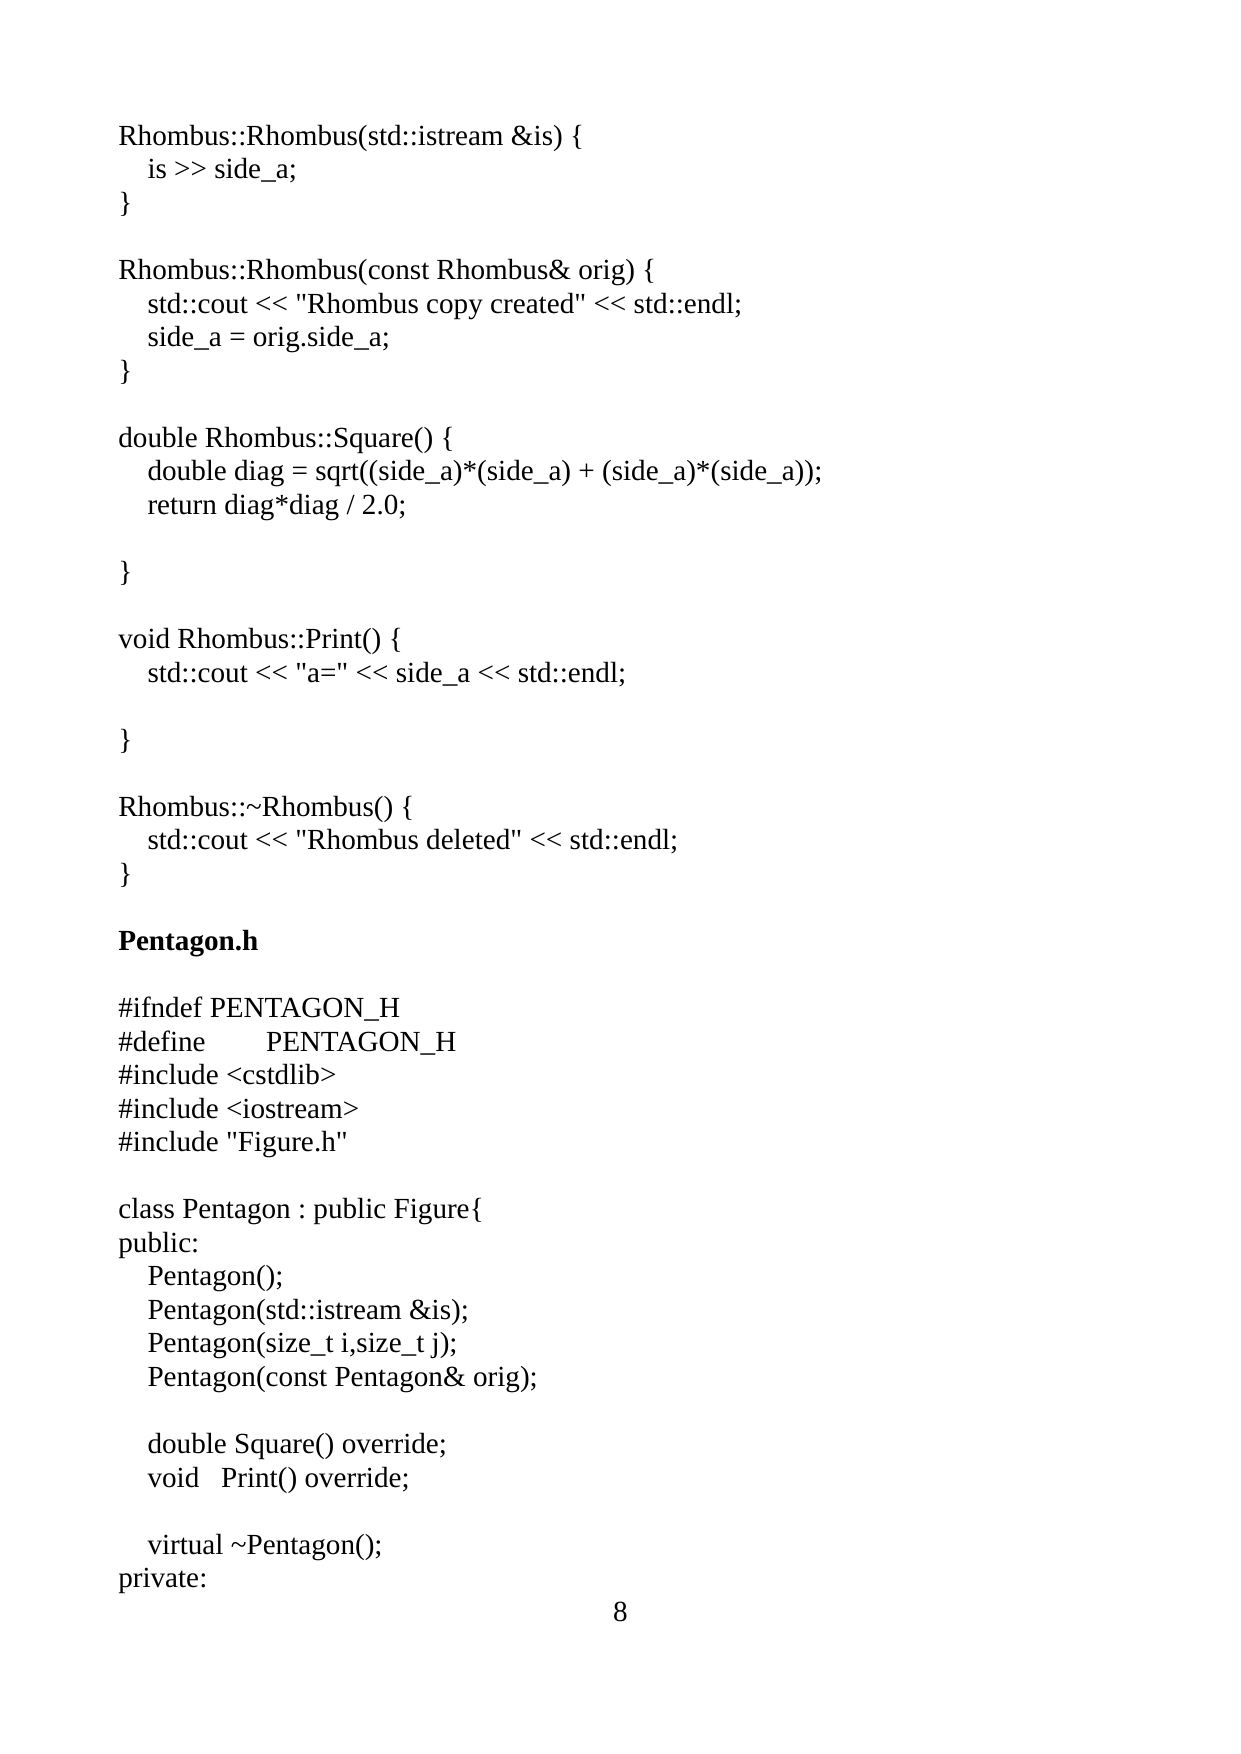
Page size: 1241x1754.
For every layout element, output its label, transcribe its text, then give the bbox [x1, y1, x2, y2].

text #include <cstdlib> [118, 1057, 1122, 1091]
text #include <iostream> [118, 1091, 1122, 1124]
text return diag*diag / 2.0; [118, 487, 1122, 521]
text side_a = orig.side_a; [118, 319, 1122, 353]
text #define PENTAGON_H [118, 1024, 1122, 1057]
text } [118, 856, 1122, 889]
text Pentagon(const Pentagon& orig); [118, 1359, 1122, 1393]
text double Rhombus::Square() { [118, 420, 1122, 453]
text Rhombus::Rhombus(const Rhombus& orig) { [118, 252, 1122, 286]
text } [118, 722, 1122, 755]
text public: [118, 1225, 1122, 1258]
text } [118, 554, 1122, 588]
text #include "Figure.h" [118, 1124, 1122, 1158]
text #ifndef PENTAGON_H [118, 990, 1122, 1024]
text std::cout << "a=" << side_a << std::endl; [118, 655, 1122, 688]
text 8 [118, 1594, 1122, 1627]
text Pentagon.h [118, 923, 1122, 957]
text Rhombus::~Rhombus() { [118, 789, 1122, 822]
text private: [118, 1560, 1122, 1594]
text Rhombus::Rhombus(std::istream &is) { [118, 118, 1122, 152]
text Pentagon(std::istream &is); [118, 1292, 1122, 1326]
text Pentagon(); [118, 1258, 1122, 1292]
text class Pentagon : public Figure{ [118, 1191, 1122, 1225]
text void Print() override; [118, 1460, 1122, 1493]
text virtual ~Pentagon(); [118, 1527, 1122, 1560]
text } [118, 185, 1122, 219]
text double Square() override; [118, 1426, 1122, 1460]
text std::cout << "Rhombus copy created" << std::endl; [118, 286, 1122, 319]
text is >> side_a; [118, 152, 1122, 185]
text } [118, 353, 1122, 386]
text double diag = sqrt((side_a)*(side_a) + (side_a)*(side_a)); [118, 453, 1122, 487]
text Pentagon(size_t i,size_t j); [118, 1326, 1122, 1359]
text void Rhombus::Print() { [118, 621, 1122, 655]
text std::cout << "Rhombus deleted" << std::endl; [118, 822, 1122, 856]
